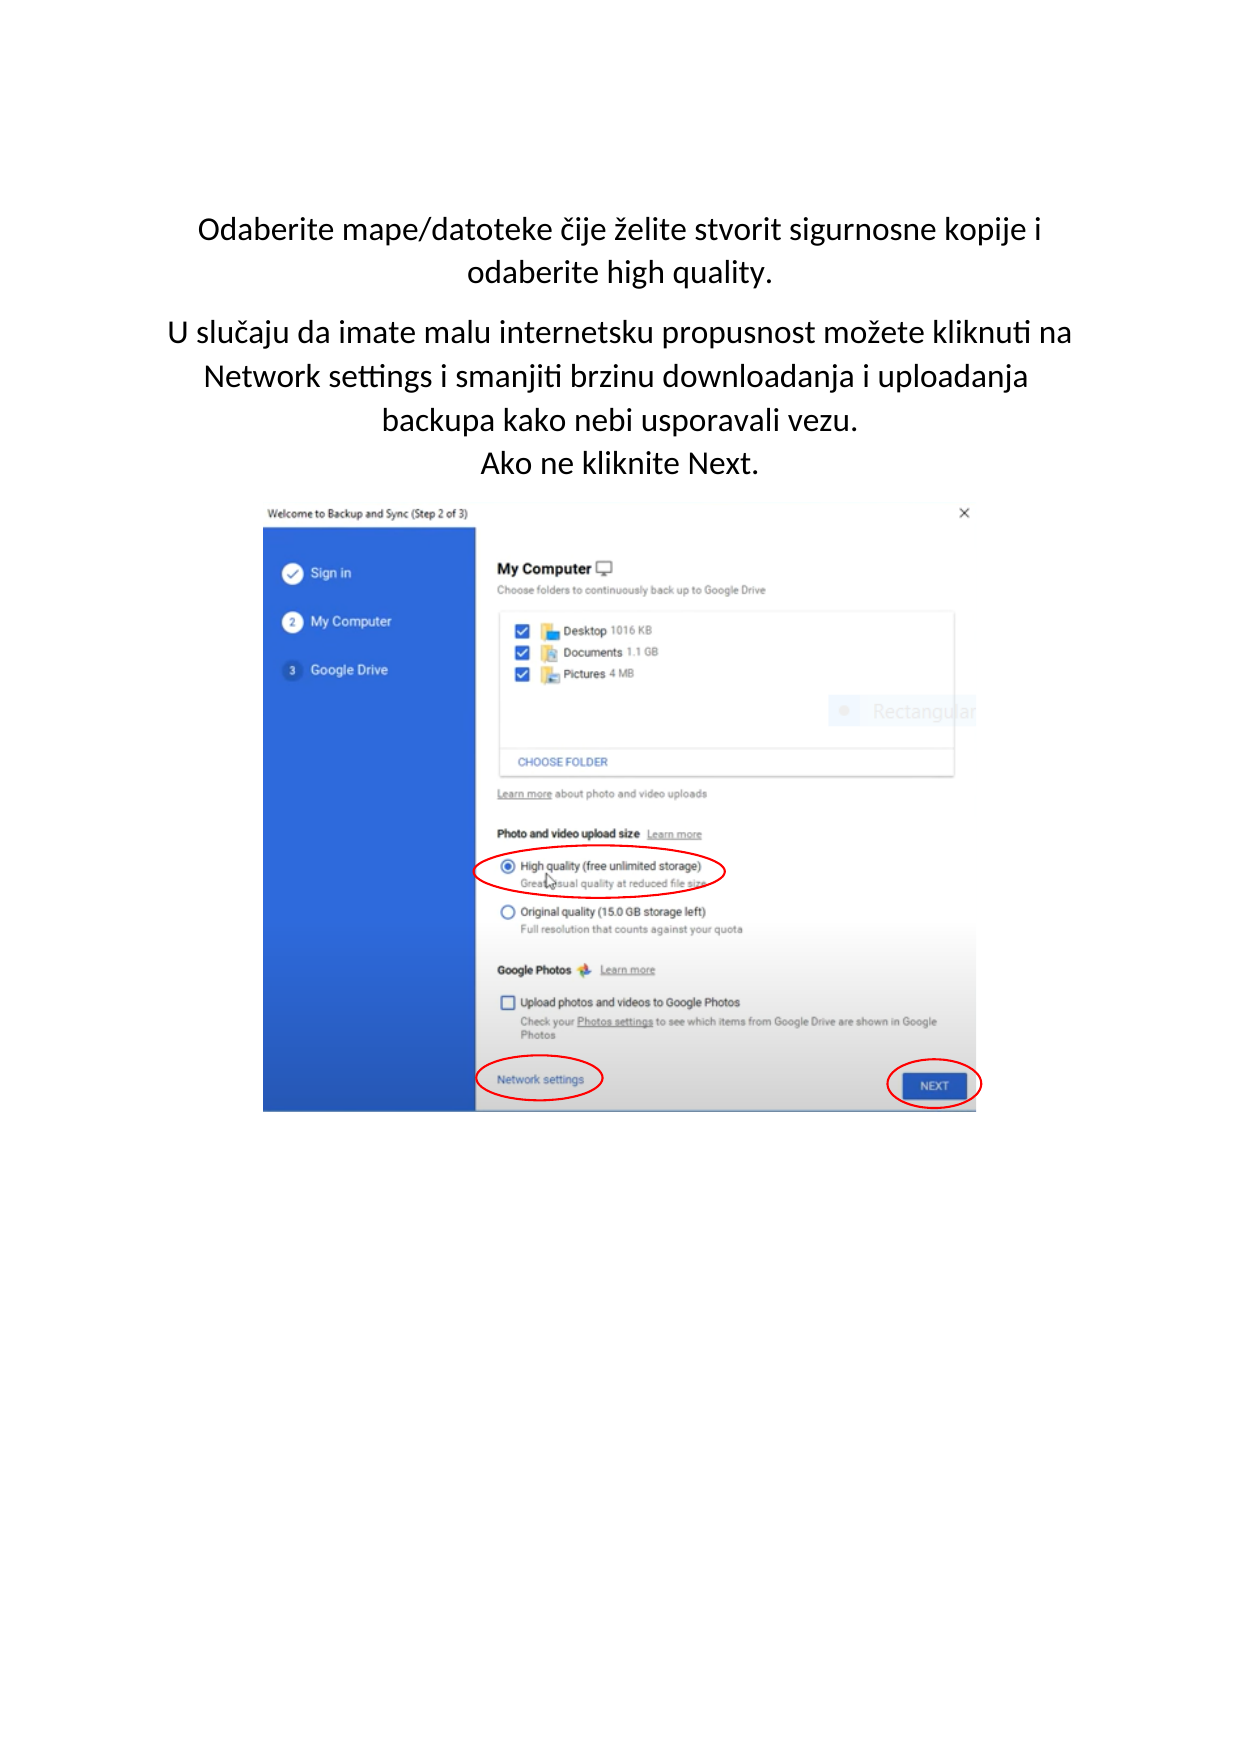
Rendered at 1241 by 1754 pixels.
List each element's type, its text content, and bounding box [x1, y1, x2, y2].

text U slučaju da imate malu internetsku propusnost možete kliknuti na Network settings i smanjiti brzinu downloadanja i uploadanja backupa kako nebi usporavali vezu. Ako ne kliknite Next. [148, 312, 1093, 483]
text Odaberite mape/datoteke čije želite stvorit sigurnosne kopije i odaberite high quality. [148, 208, 1093, 292]
